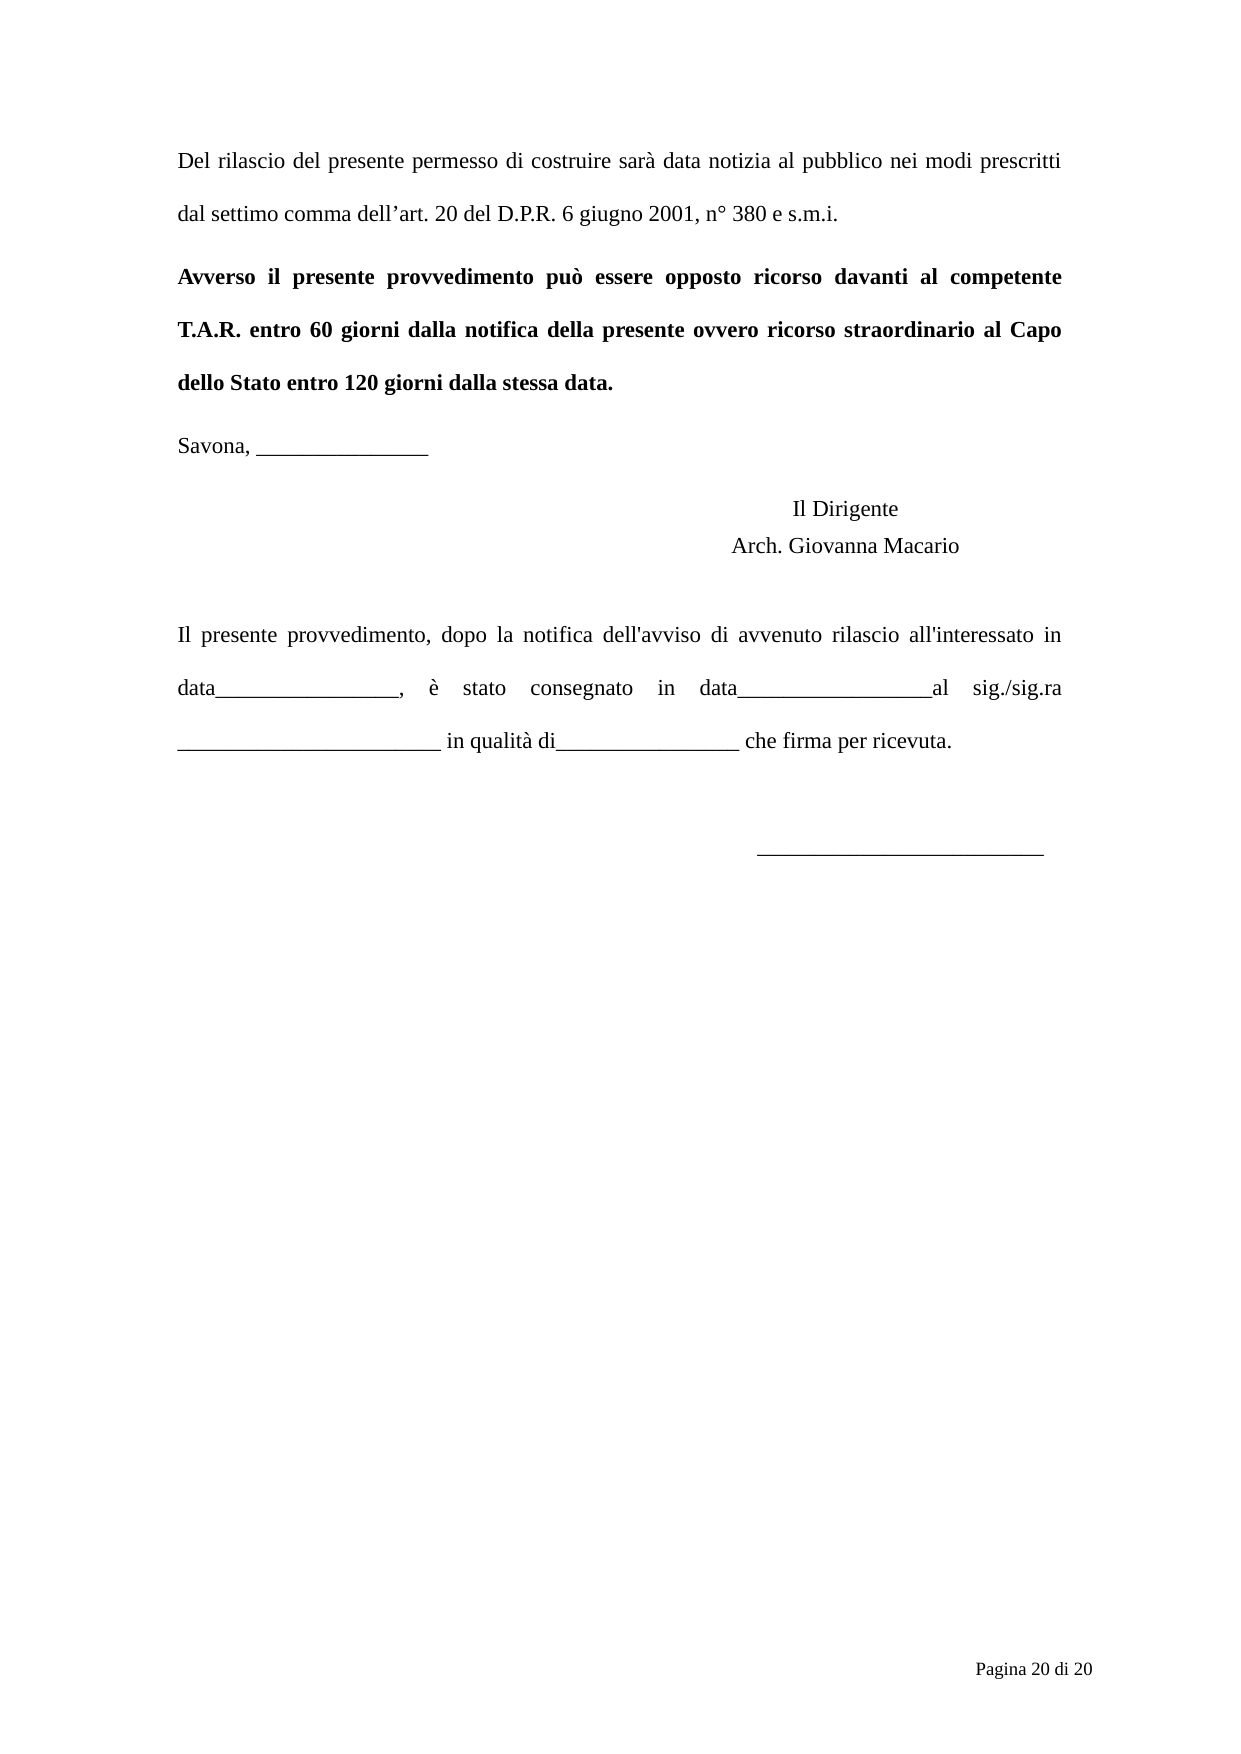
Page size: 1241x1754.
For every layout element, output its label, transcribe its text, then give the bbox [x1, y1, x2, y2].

list Il presente provvedimento, dopo la notifica dell'avviso di avvenuto rilascio all'interessato in data________________, è stato consegnato in data_________________al sig./sig.ra _______________________ in qualità di________________ che firma per ricevuta. _________________________ [177, 621, 1063, 858]
table_header [148, 485, 598, 558]
text Del rilascio del presente permesso di costruire sarà data notizia al pubblico nei modi prescritti dal settimo comma dell’art. 20 del D.P.R. 6 giugno 2001, n° 380 e s.m.i. [177, 148, 1063, 227]
text Savona, _______________ [177, 432, 1063, 458]
text Avverso il presente provvedimento può essere opposto ricorso davanti al competente T.A.R. entro 60 giorni dalla notifica della presente ovvero ricorso straordinario al Capo dello Stato entro 120 giorni dalla stessa data. [177, 263, 1063, 395]
table_header Il Dirigente Arch. Giovanna Macario [598, 485, 1093, 558]
